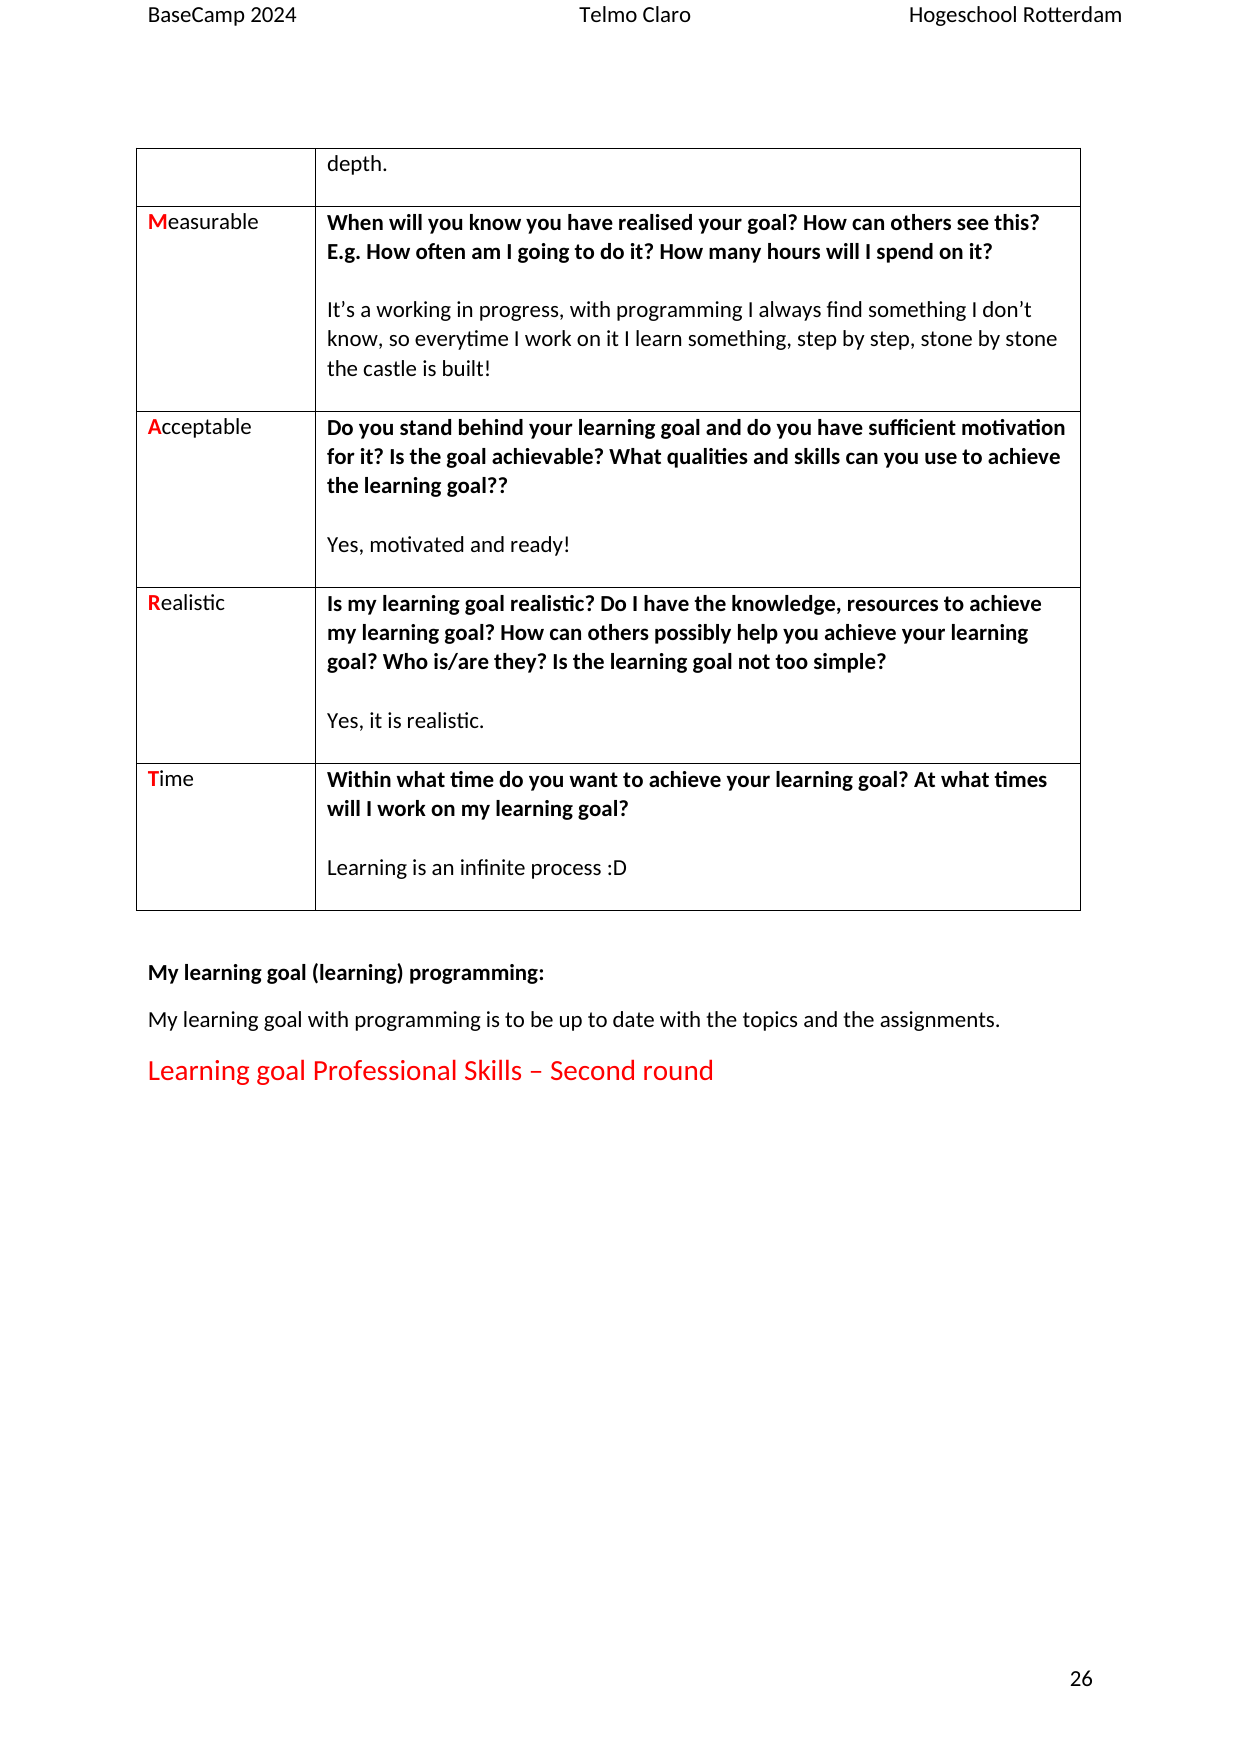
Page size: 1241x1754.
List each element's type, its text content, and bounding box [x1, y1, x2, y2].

table_cell Realistic [137, 588, 315, 763]
text Learning goal Professional Skills – Second round [148, 1052, 1093, 1087]
table_cell When will you know you have realised your goal? How can others see this? E.g. How often am I going to do it? How many hours will I spend on it? It’s a working in progress, with programming I always find something I don’t know, so everytime I work on it I learn something, step by step, stone by stone the castle is built! [316, 207, 1080, 411]
table_cell Acceptable [137, 412, 315, 587]
table_cell Time [137, 764, 315, 910]
text My learning goal (learning) programming: [148, 958, 1093, 986]
table_cell Within what time do you want to achieve your learning goal? At what times will I work on my learning goal? Learning is an infinite process :D [316, 764, 1080, 910]
table_header depth. [316, 149, 1080, 206]
table_cell Is my learning goal realistic? Do I have the knowledge, resources to achieve my learning goal? How can others possibly help you achieve your learning goal? Who is/are they? Is the learning goal not too simple? Yes, it is realistic. [316, 588, 1080, 763]
text My learning goal with programming is to be up to date with the topics and the assignments. [148, 1005, 1093, 1033]
table_header [137, 149, 315, 206]
table_cell Do you stand behind your learning goal and do you have sufficient motivation for it? Is the goal achievable? What qualities and skills can you use to achieve the learning goal?? Yes, motivated and ready! [316, 412, 1080, 587]
table_cell Measurable [137, 207, 315, 411]
